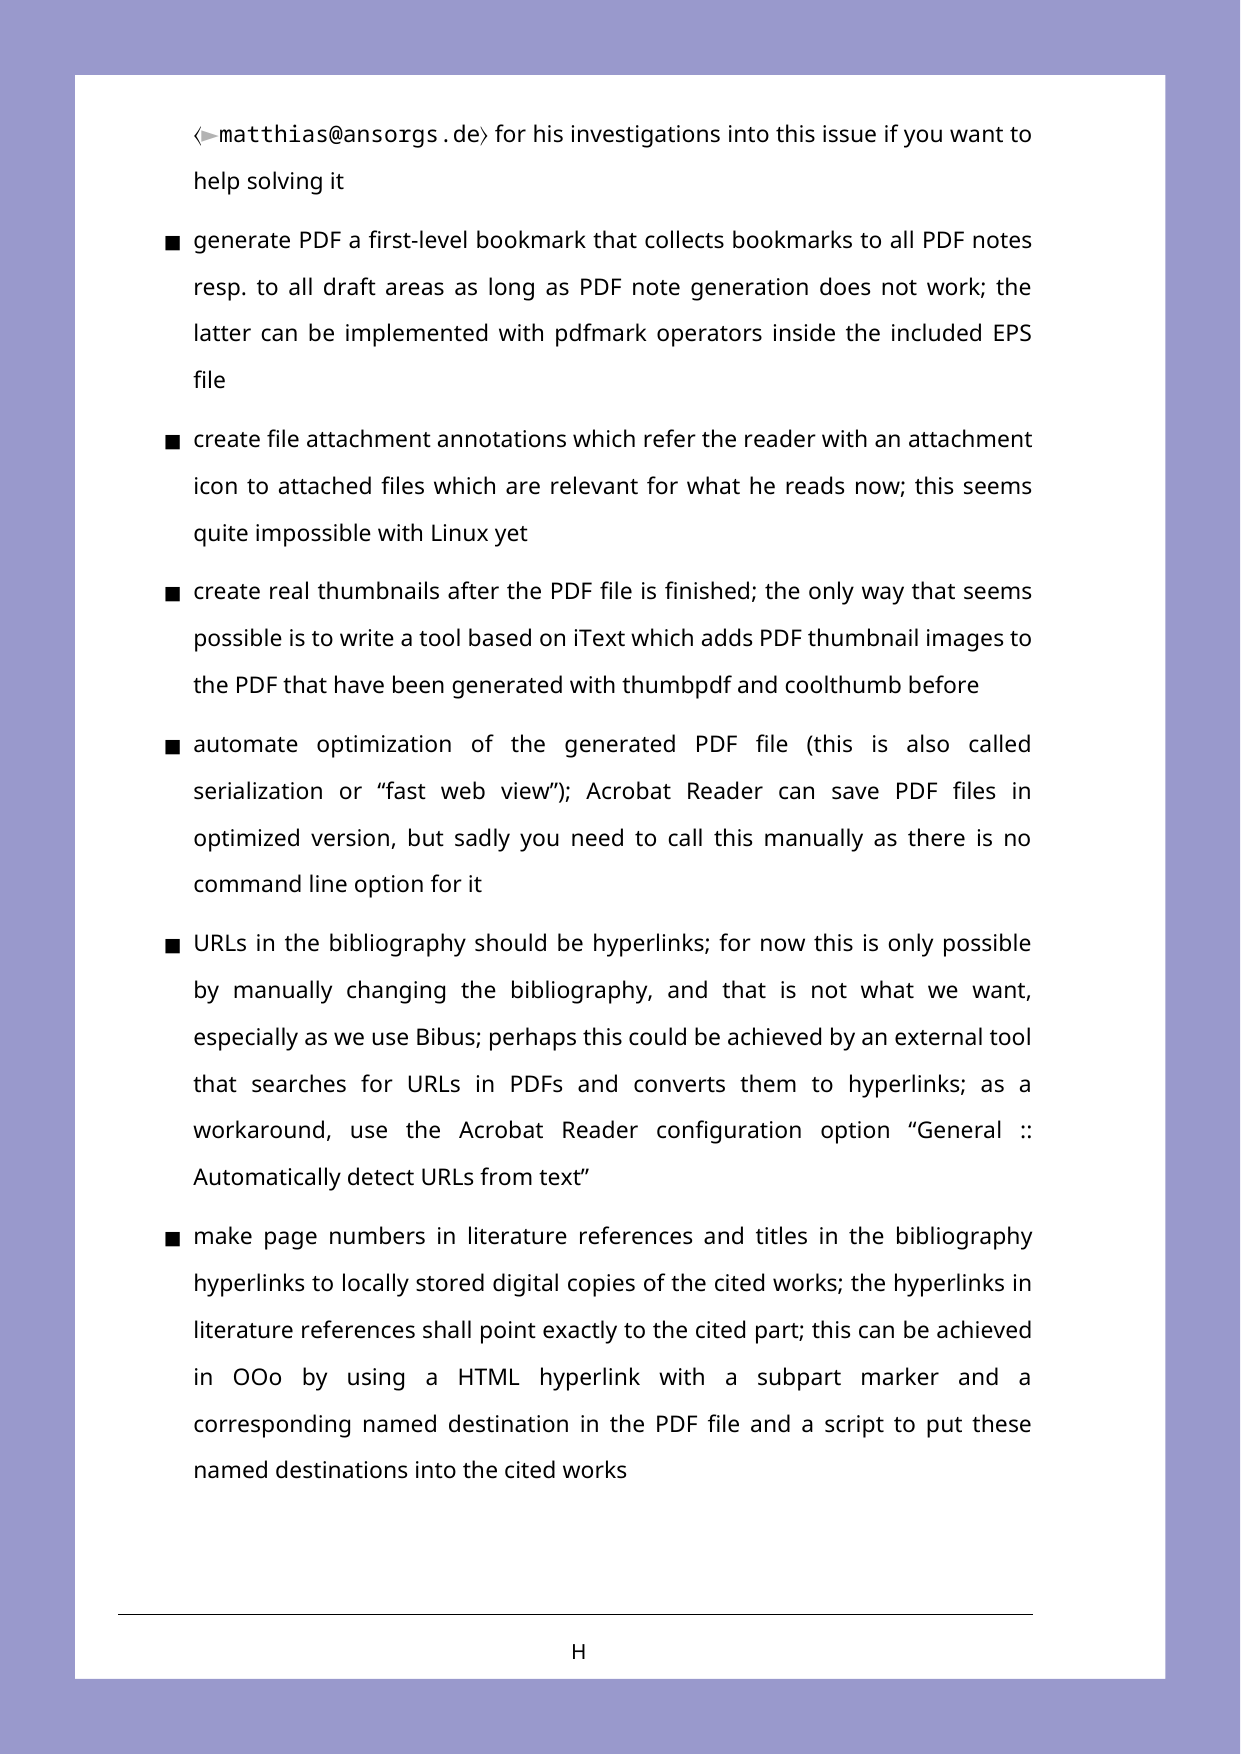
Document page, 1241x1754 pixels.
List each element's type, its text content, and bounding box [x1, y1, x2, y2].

list create file attachment annotations which refer the reader with an attachment icon to attached files which are relevant for what he reads now; this seems quite impossible with Linux yet [164, 423, 1033, 548]
list URLs in the bibliography should be hyperlinks; for now this is only possible by manually changing the bibliography, and that is not what we want, especially as we use Bibus; perhaps this could be achieved by an external tool that searches for URLs in PDFs and converts them to hyperlinks; as a workaround, use the Acrobat Reader configuration option “General :: Automatically detect URLs from text” [164, 927, 1033, 1193]
list generate PDF a first-level bookmark that collects bookmarks to all PDF notes resp. to all draft areas as long as PDF note generation does not work; the latter can be implemented with pdfmark operators inside the included EPS file [164, 224, 1033, 396]
list make page numbers in literature references and titles in the bibliography hyperlinks to locally stored digital copies of the cited works; the hyperlinks in literature references shall point exactly to the cited part; this can be achieved in OOo by using a HTML hyperlink with a subpart marker and a corresponding named destination in the PDF file and a script to put these named destinations into the cited works [164, 1220, 1033, 1486]
list automate optimization of the generated PDF file (this is also called serialization or “fast web view”); Acrobat Reader can save PDF files in optimized version, but sadly you need to call this manually as there is no command line option for it [164, 728, 1033, 899]
list create real thumbnails after the PDF file is finished; the only way that seems possible is to write a tool based on iText which adds PDF thumbnail images to the PDF that have been generated with thumbpdf and coolthumb before [164, 575, 1033, 700]
list 〈►matthias@ansorgs.de〉 for his investigations into this issue if you want to help solving it [164, 118, 1033, 196]
